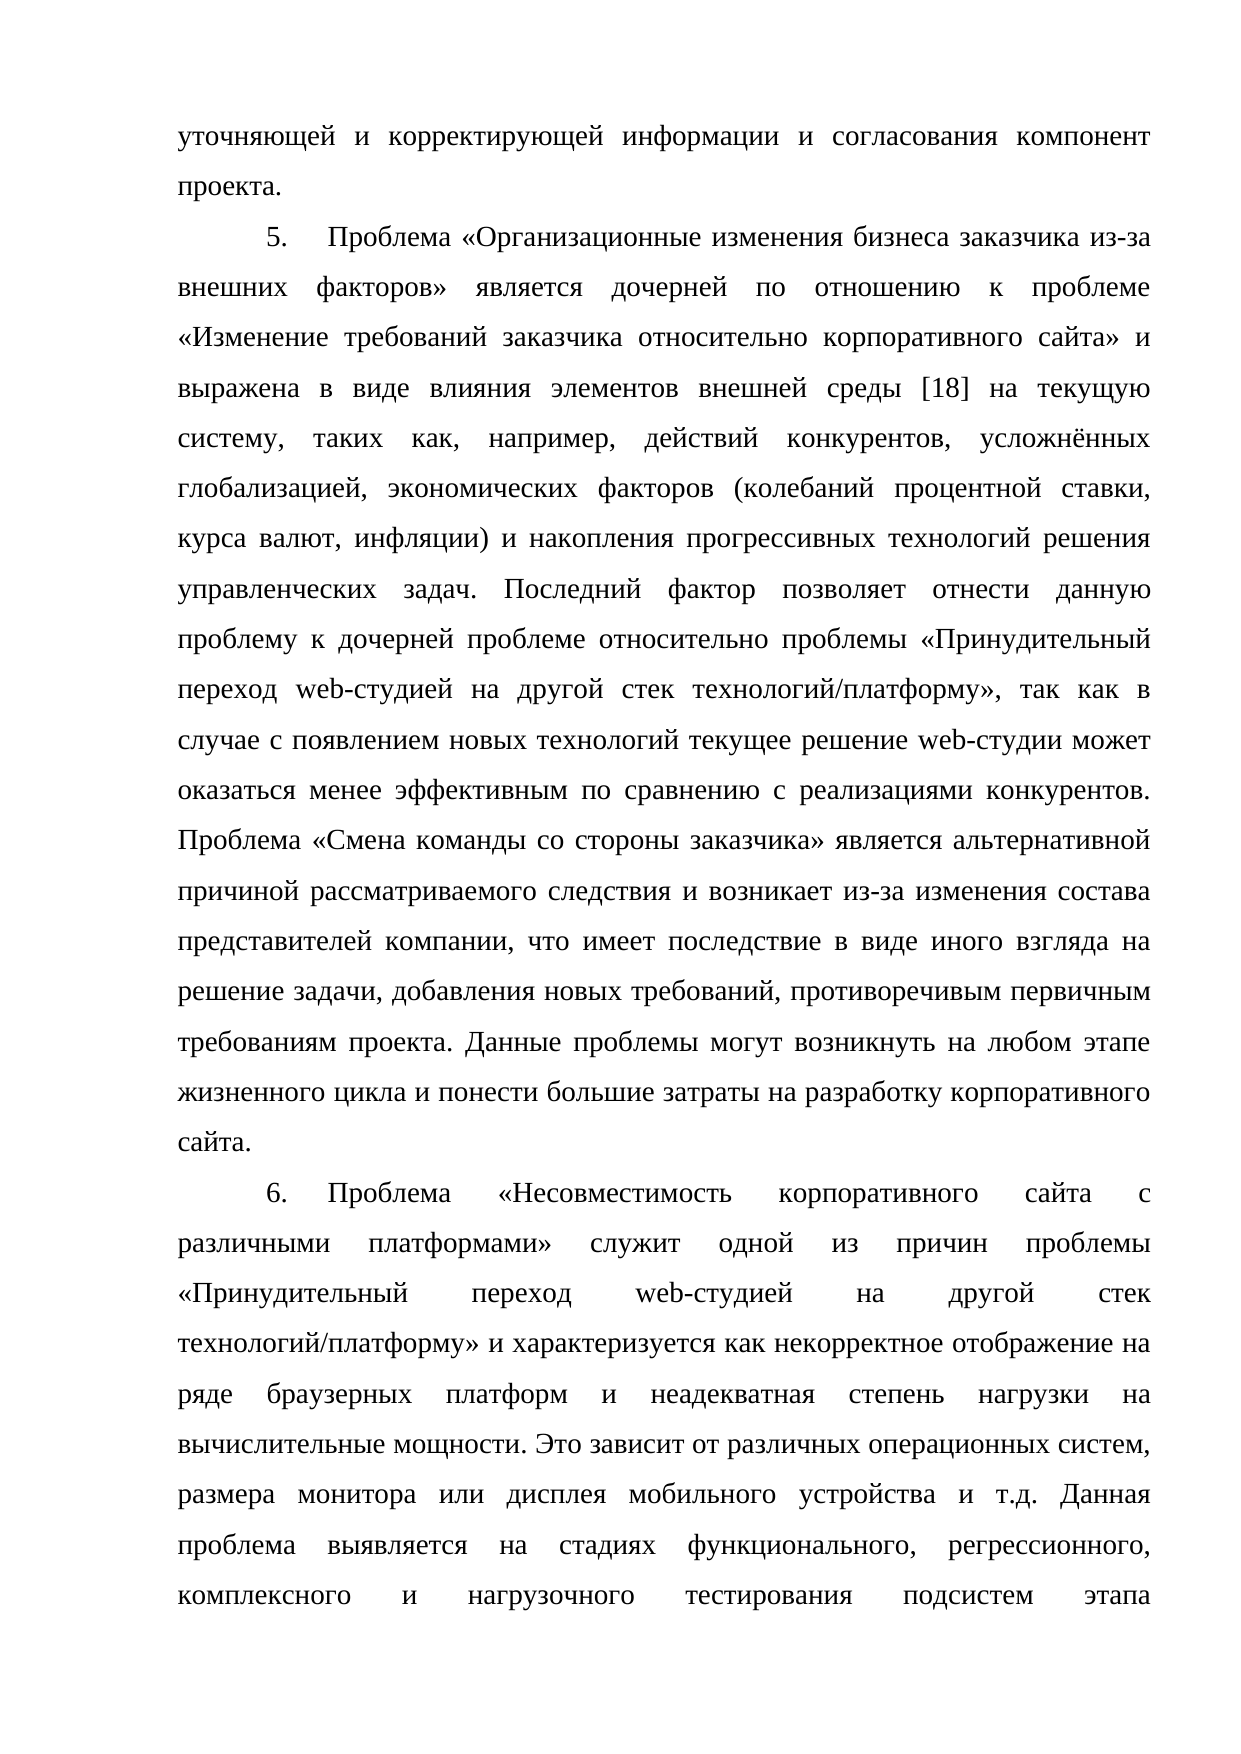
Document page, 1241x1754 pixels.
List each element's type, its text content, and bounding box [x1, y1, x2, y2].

list уточняющей и корректирующей информации и согласования компонент проекта. [177, 118, 1152, 202]
list Проблема «Организационные изменения бизнеса заказчика из-за внешних факторов» является дочерней по отношению к проблеме «Изменение требований заказчика относительно корпоративного сайта» и выражена в виде влияния элементов внешней среды [18] на текущую систему, таких как, например, действий конкурентов, усложнённых глобализацией, экономических факторов (колебаний процентной ставки, курса валют, инфляции) и накопления прогрессивных технологий решения управленческих задач. Последний фактор позволяет отнести данную проблему к дочерней проблеме относительно проблемы «Принудительный переход web-студией на другой стек технологий/платформу», так как в случае с появлением новых технологий текущее решение web-студии может оказаться менее эффективным по сравнению с реализациями конкурентов. Проблема «Смена команды со стороны заказчика» является альтернативной причиной рассматриваемого следствия и возникает из-за изменения состава представителей компании, что имеет последствие в виде иного взгляда на решение задачи, добавления новых требований, противоречивым первичным требованиям проекта. Данные проблемы могут возникнуть на любом этапе жизненного цикла и понести большие затраты на разработку корпоративного сайта. [177, 219, 1152, 1158]
list Проблема «Несовместимость корпоративного сайта с различными платформами» служит одной из причин проблемы «Принудительный переход web-студией на другой стек технологий/платформу» и характеризуется как некорректное отображение на ряде браузерных платформ и неадекватная степень нагрузки на вычислительные мощности. Это зависит от различных операционных систем, размера монитора или дисплея мобильного устройства и т.д. Данная проблема выявляется на стадиях функционального, регрессионного, комплексного и нагрузочного тестирования подсистем этапа [177, 1175, 1152, 1611]
